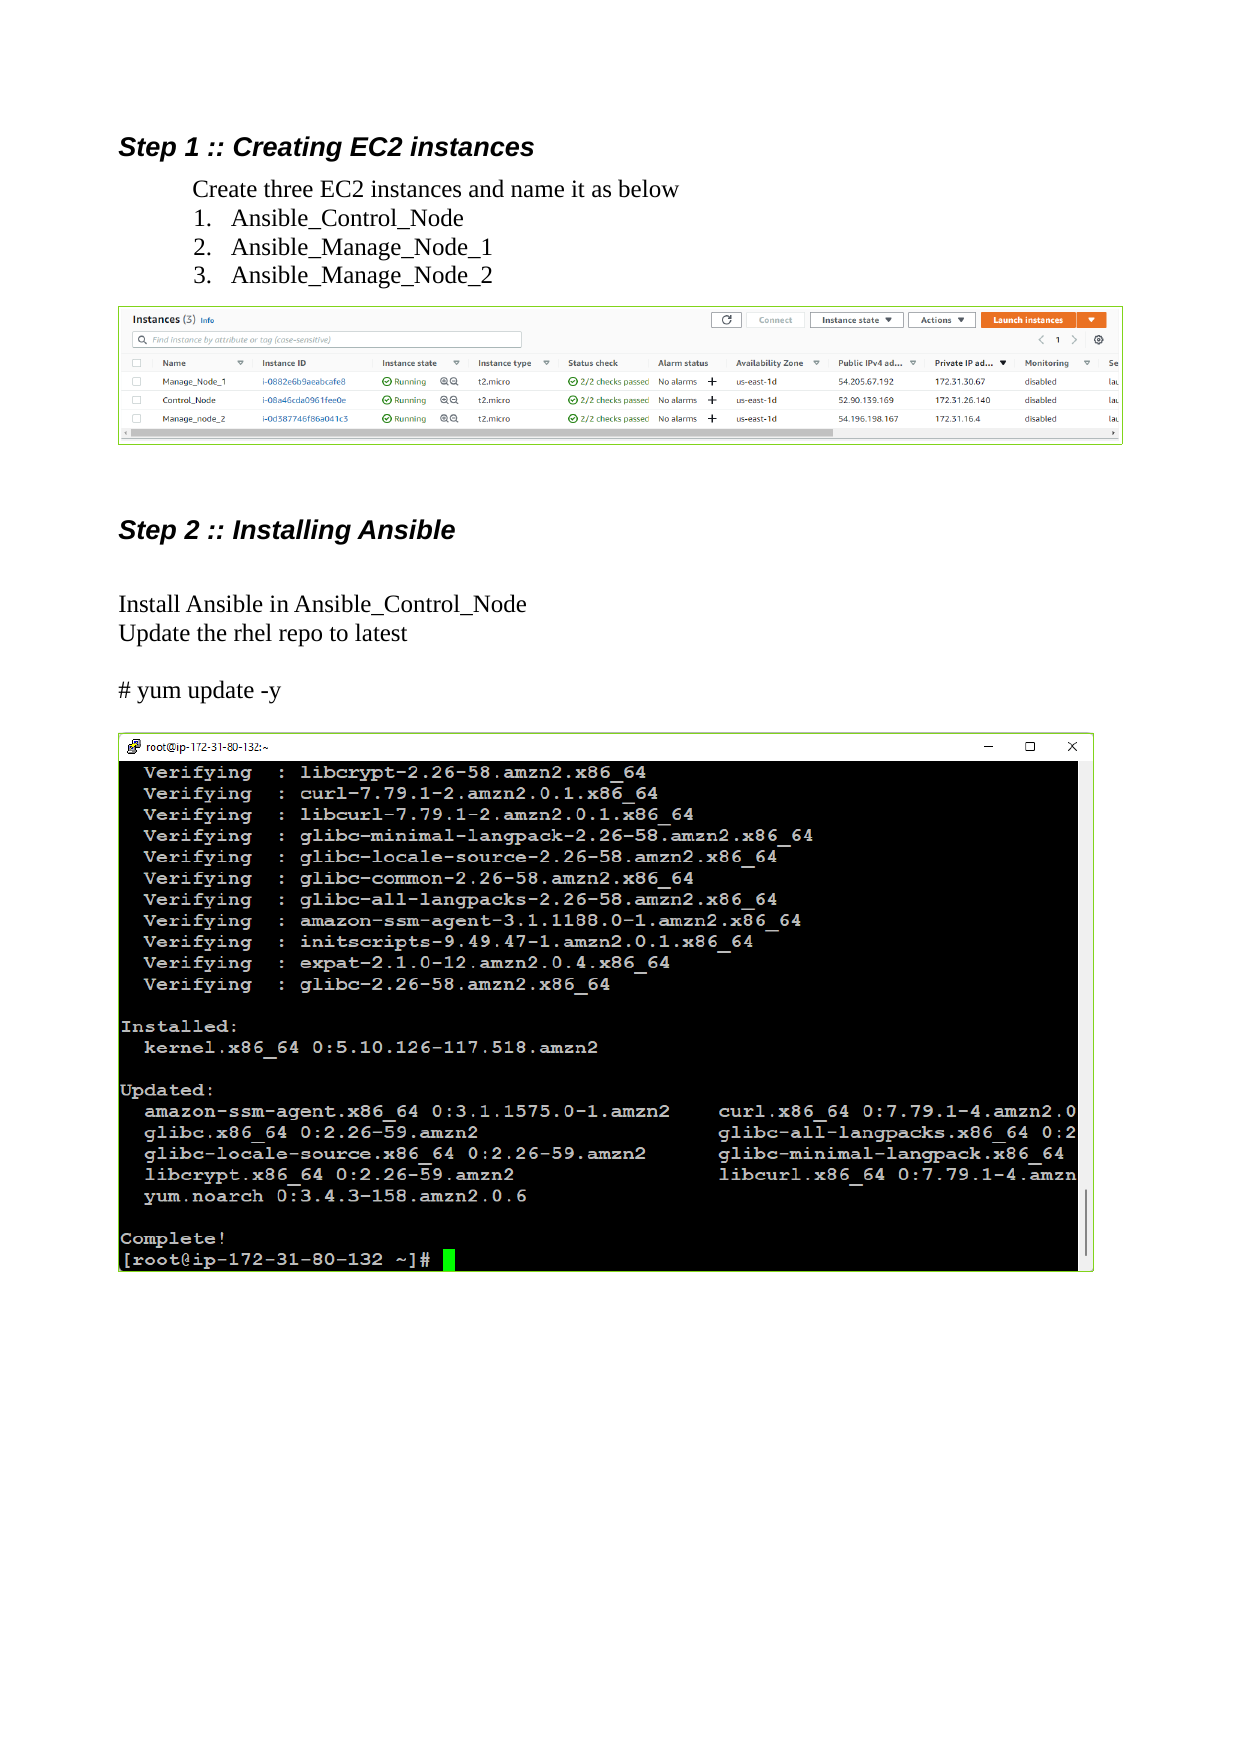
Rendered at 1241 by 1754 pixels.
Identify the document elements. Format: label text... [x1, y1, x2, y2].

subtitle Step 2 :: Installing Ansible [118, 514, 1122, 577]
text Create three EC2 instances and name it as below [118, 174, 1122, 203]
picture [121, 309, 1119, 441]
text Install Ansible in Ansible_Control_Node [118, 589, 1122, 618]
subtitle Step 1 :: Creating EC2 instances [118, 131, 1122, 162]
picture [119, 734, 1093, 1271]
list Ansible_Control_Node [193, 203, 1122, 232]
text # yum update -y [118, 675, 1122, 704]
list Ansible_Manage_Node_2 [193, 261, 1122, 289]
text Update the rhel repo to latest [118, 618, 1122, 647]
list Ansible_Manage_Node_1 [193, 232, 1122, 261]
